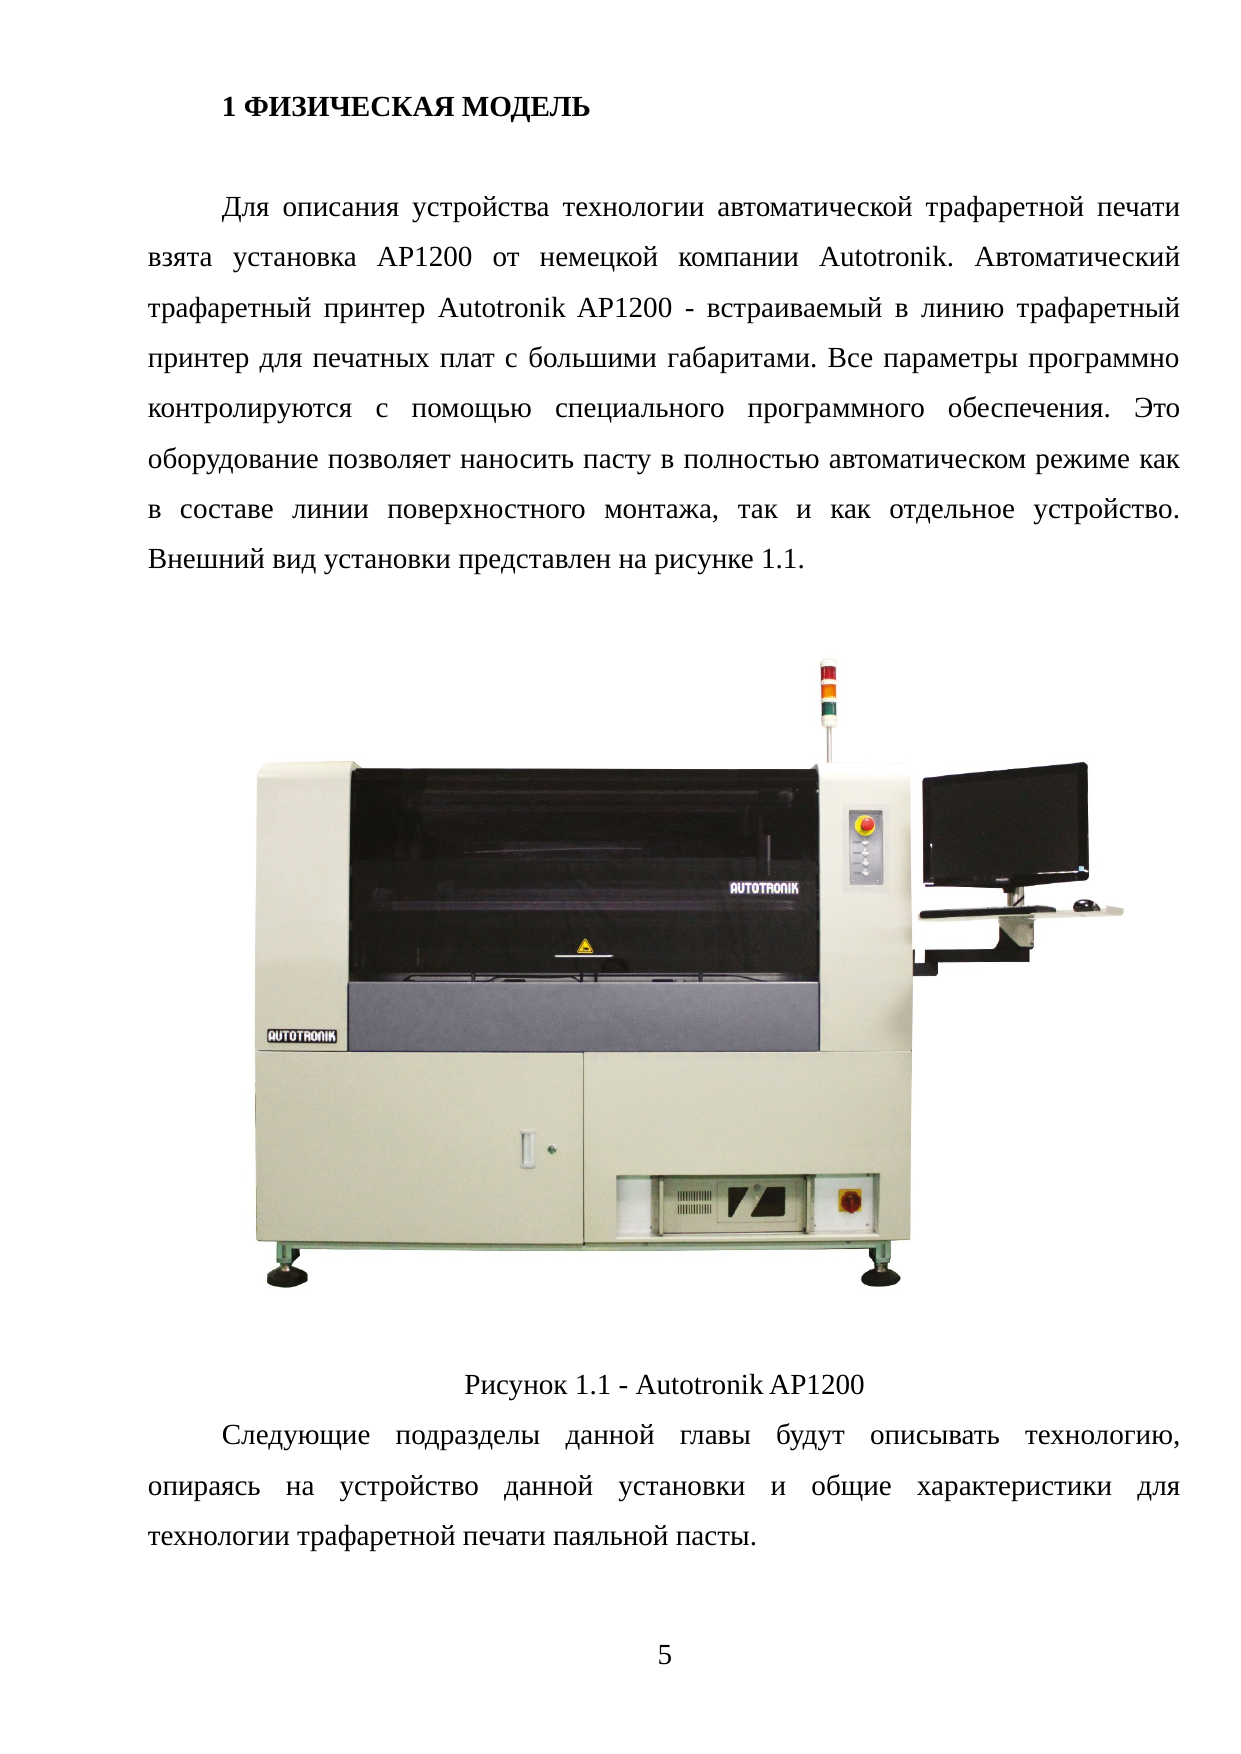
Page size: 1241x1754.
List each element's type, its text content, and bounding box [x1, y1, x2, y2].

text Рисунок 1.1 - Autotronik AP1200 [148, 1351, 1181, 1401]
text Для описания устройства технологии автоматической трафаретной печати взята установка AP1200 от немецкой компании Autotronik. Автоматический трафаретный принтер Autotronik AP1200 - встраиваемый в линию трафаретный принтер для печатных плат с большими габаритами. Все параметры программно контролируются с помощью специального программного обеспечения. Это оборудование позволяет наносить пасту в полностью автоматическом режиме как в составе линии поверхностного монтажа, так и как отдельное устройство. Внешний вид установки представлен на рисунке 1.1. [148, 189, 1181, 575]
text Следующие подразделы данной главы будут описывать технологию, опираясь на устройство данной установки и общие характеристики для технологии трафаретной печати паяльной пасты. [148, 1417, 1181, 1551]
subtitle 1 ФИЗИЧЕСКАЯ МОДЕЛЬ [148, 89, 1181, 122]
